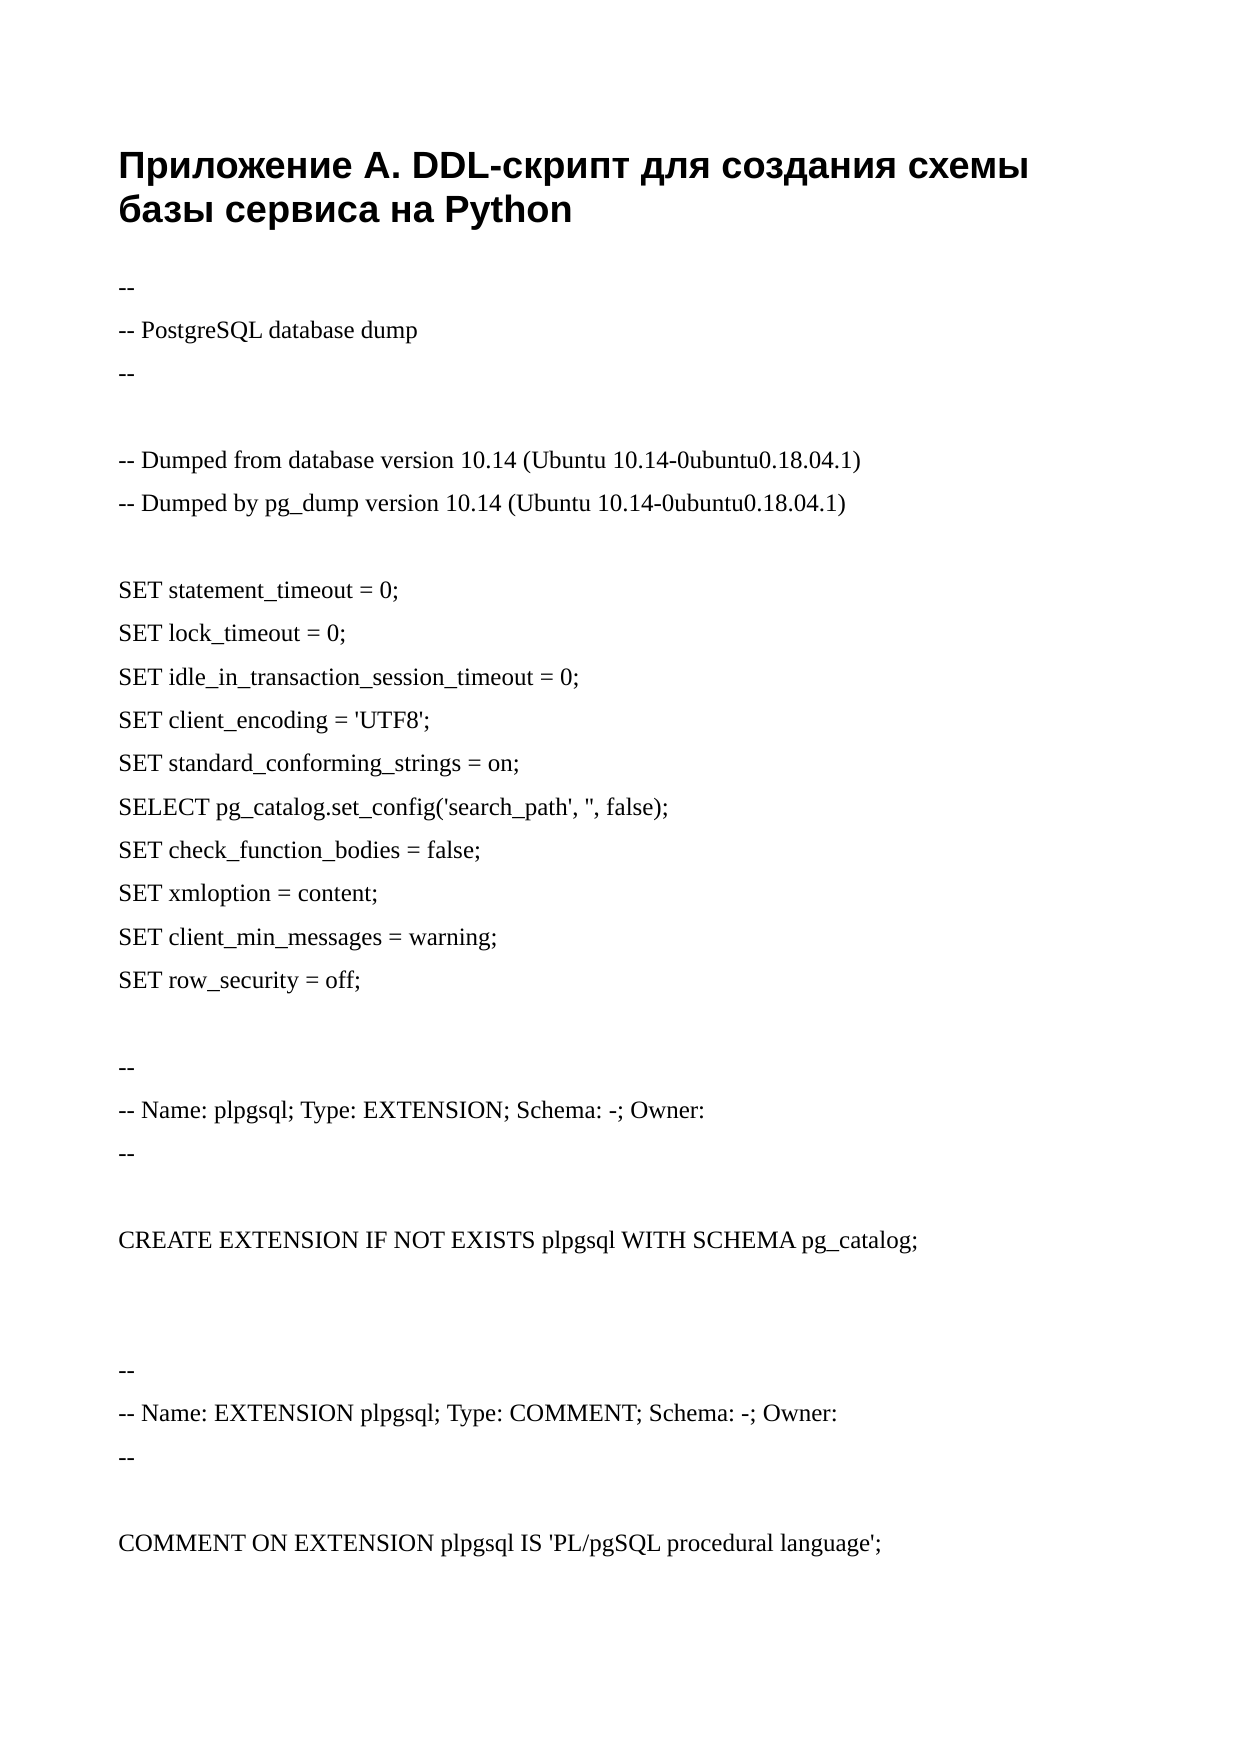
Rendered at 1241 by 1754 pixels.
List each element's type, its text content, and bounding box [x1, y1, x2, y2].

text -- [118, 358, 1122, 387]
text SET xmloption = content; [118, 878, 1122, 907]
text -- [118, 1138, 1122, 1167]
text -- Dumped from database version 10.14 (Ubuntu 10.14-0ubuntu0.18.04.1) [118, 445, 1122, 474]
text -- [118, 243, 1122, 300]
text -- Name: plpgsql; Type: EXTENSION; Schema: -; Owner: [118, 1095, 1122, 1124]
text -- [118, 1052, 1122, 1080]
text -- PostgreSQL database dump [118, 315, 1122, 344]
text SET lock_timeout = 0; [118, 618, 1122, 647]
text -- [118, 1442, 1122, 1470]
text SET idle_in_transaction_session_timeout = 0; [118, 662, 1122, 690]
text SELECT pg_catalog.set_config('search_path', '', false); [118, 792, 1122, 820]
text SET row_security = off; [118, 965, 1122, 994]
text COMMENT ON EXTENSION plpgsql IS 'PL/pgSQL procedural language'; [118, 1528, 1122, 1557]
text SET client_min_messages = warning; [118, 922, 1122, 950]
text CREATE EXTENSION IF NOT EXISTS plpgsql WITH SCHEMA pg_catalog; [118, 1225, 1122, 1254]
text -- Dumped by pg_dump version 10.14 (Ubuntu 10.14-0ubuntu0.18.04.1) [118, 488, 1122, 517]
text -- Name: EXTENSION plpgsql; Type: COMMENT; Schema: -; Owner: [118, 1398, 1122, 1427]
text SET standard_conforming_strings = on; [118, 748, 1122, 777]
text SET client_encoding = 'UTF8'; [118, 705, 1122, 734]
text SET check_function_bodies = false; [118, 835, 1122, 864]
subtitle Приложение А. DDL-скрипт для создания схемы базы сервиса на Python [118, 143, 1122, 230]
text -- [118, 1355, 1122, 1384]
text SET statement_timeout = 0; [118, 575, 1122, 604]
